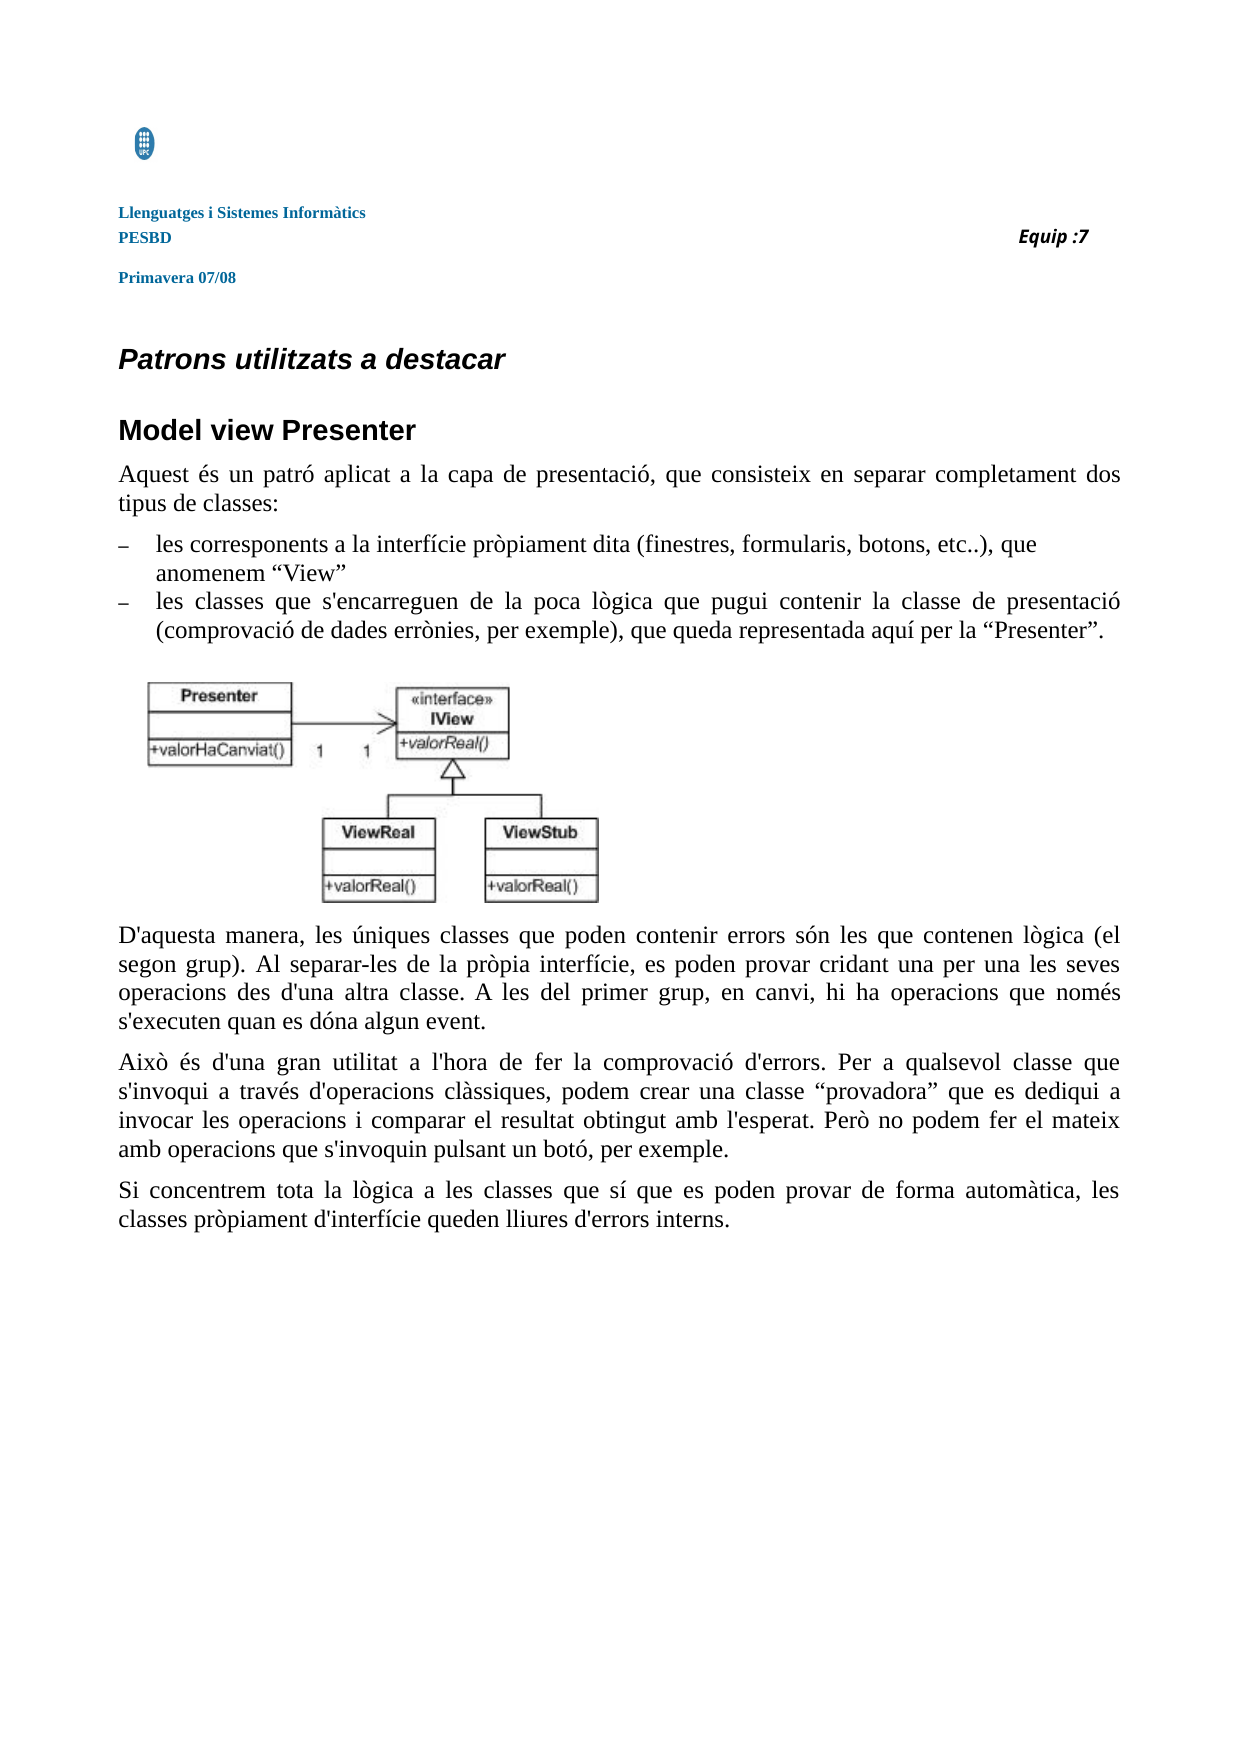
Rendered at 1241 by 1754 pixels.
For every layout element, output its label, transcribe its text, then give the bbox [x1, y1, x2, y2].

subtitle Patrons utilitzats a destacar [118, 342, 1122, 375]
text Això és d'una gran utilitat a l'hora de fer la comprovació d'errors. Per a qualsevol classe que s'invoqui a través d'operacions clàssiques, podem crear una classe “provadora” que es dediqui a invocar les operacions i comparar el resultat obtingut amb l'esperat. Però no podem fer el mateix amb operacions que s'invoquin pulsant un botó, per exemple. [118, 1047, 1122, 1162]
text Aquest és un patró aplicat a la capa de presentació, que consisteix en separar completament dos tipus de classes: [118, 459, 1122, 516]
text D'aquesta manera, les úniques classes que poden contenir errors són les que contenen lògica (el segon grup). Al separar-les de la pròpia interfície, es poden provar cridant una per una les seves operacions des d'una altra classe. A les del primer grup, en canvi, hi ha operacions que només s'executen quan es dóna algun event. [118, 656, 1122, 1035]
subtitle Model view Presenter [118, 413, 1122, 446]
picture [147, 682, 599, 903]
list les corresponents a la interfície pròpiament dita (finestres, formularis, botons, etc..), que anomenem “View” [118, 529, 1122, 586]
text Si concentrem tota la lògica a les classes que sí que es poden provar de forma automàtica, les classes pròpiament d'interfície queden lliures d'errors interns. [118, 1175, 1122, 1232]
list les classes que s'encarreguen de la poca lògica que pugui contenir la classe de presentació (comprovació de dades errònies, per exemple), que queda representada aquí per la “Presenter”. [118, 586, 1122, 644]
